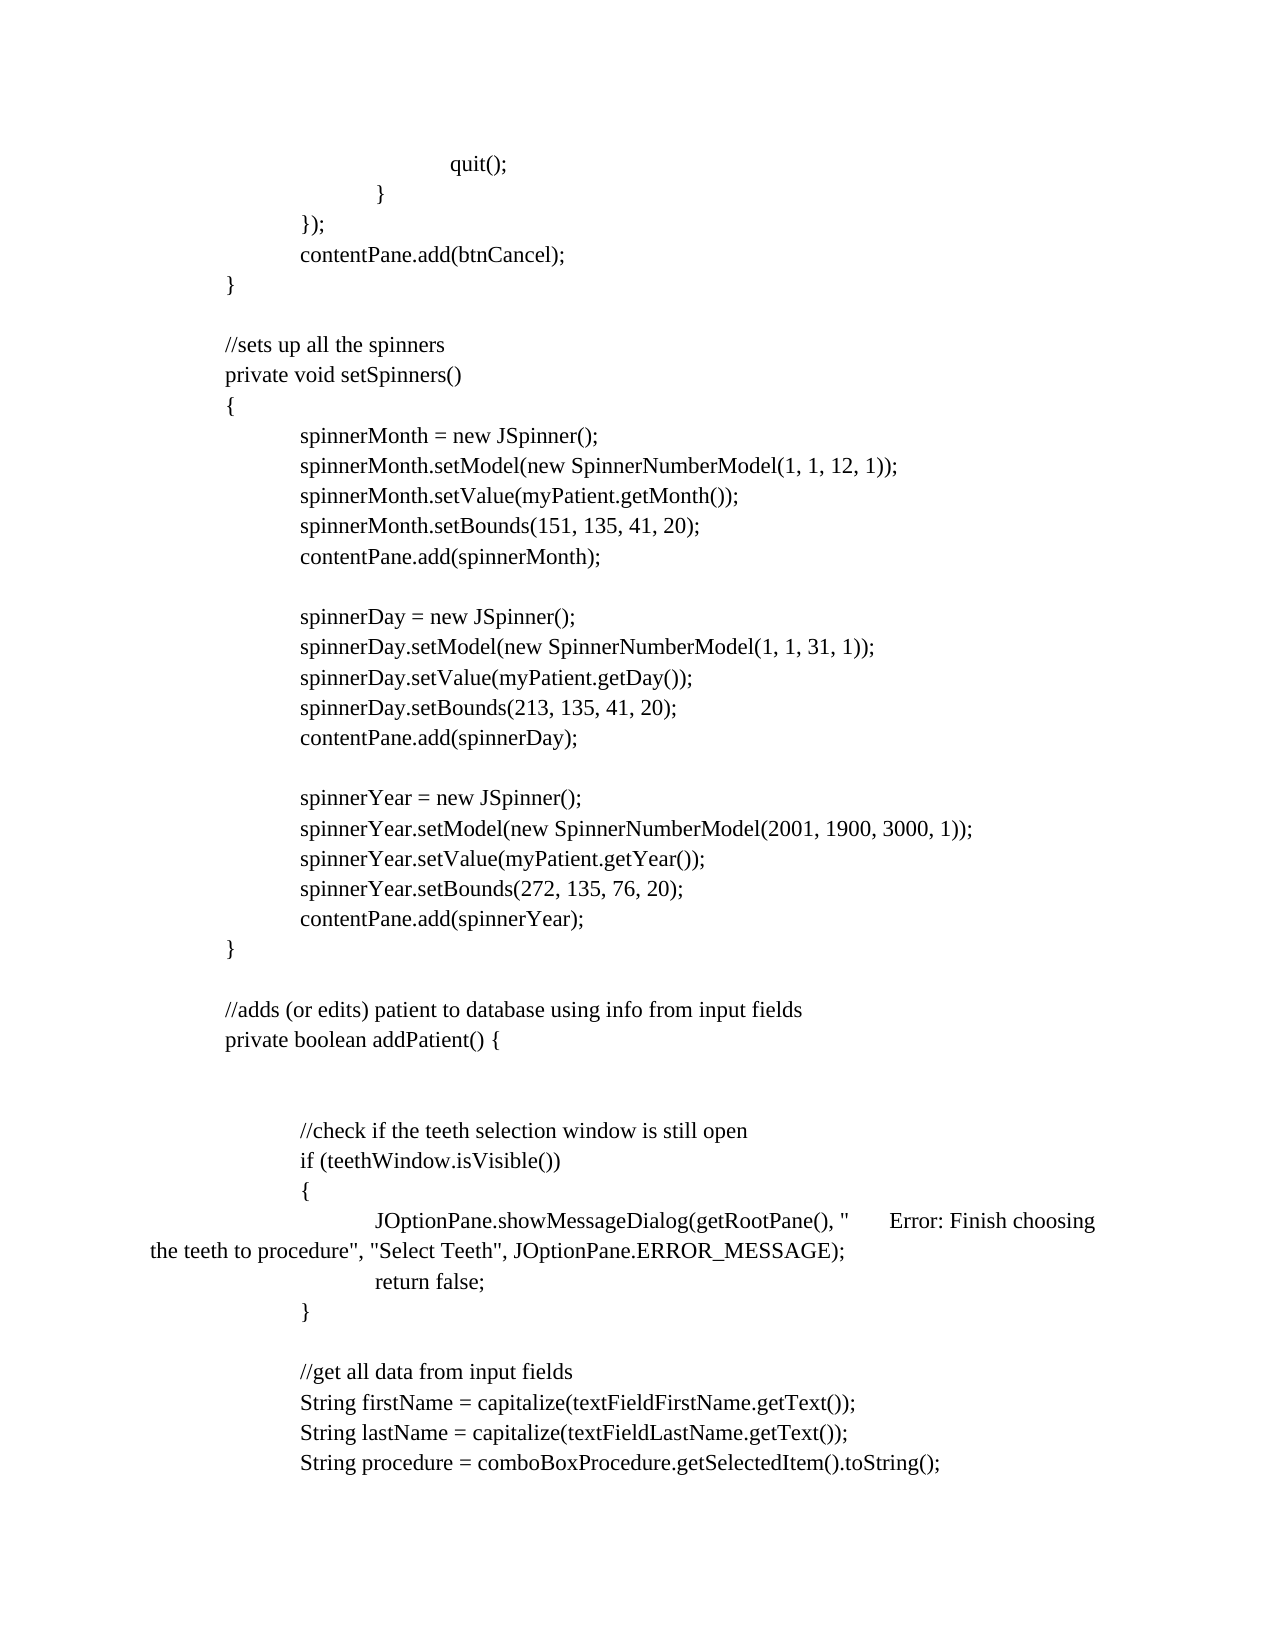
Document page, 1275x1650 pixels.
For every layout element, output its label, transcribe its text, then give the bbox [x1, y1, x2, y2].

text String firstName = capitalize(textFieldFirstName.getText()); [150, 1388, 1125, 1415]
text return false; [150, 1268, 1125, 1294]
text spinnerDay.setValue(myPatient.getDay()); [150, 663, 1125, 690]
text spinnerMonth = new JSpinner(); [150, 422, 1125, 448]
text JOptionPane.showMessageDialog(getRootPane(), " Error: Finish choosing the teeth to procedure", "Select Teeth", JOptionPane.ERROR_MESSAGE); [150, 1207, 1125, 1264]
text } [150, 935, 1125, 962]
text private void setSpinners() [150, 361, 1125, 388]
text }); [150, 210, 1125, 237]
text { [150, 392, 1125, 418]
text private boolean addPatient() { [150, 1026, 1125, 1052]
text contentPane.add(spinnerDay); [150, 724, 1125, 750]
text } [150, 1298, 1125, 1324]
text quit(); [150, 150, 1125, 176]
text spinnerYear.setBounds(272, 135, 76, 20); [150, 875, 1125, 901]
text spinnerYear = new JSpinner(); [150, 784, 1125, 811]
text //get all data from input fields [150, 1358, 1125, 1385]
text spinnerDay.setBounds(213, 135, 41, 20); [150, 694, 1125, 720]
text //adds (or edits) patient to database using info from input fields [150, 996, 1125, 1022]
text spinnerMonth.setModel(new SpinnerNumberModel(1, 1, 12, 1)); [150, 452, 1125, 478]
text spinnerDay = new JSpinner(); [150, 603, 1125, 629]
text spinnerYear.setModel(new SpinnerNumberModel(2001, 1900, 3000, 1)); [150, 814, 1125, 841]
text //check if the teeth selection window is still open [150, 1117, 1125, 1143]
text spinnerMonth.setValue(myPatient.getMonth()); [150, 482, 1125, 509]
text contentPane.add(btnCancel); [150, 241, 1125, 267]
text spinnerDay.setModel(new SpinnerNumberModel(1, 1, 31, 1)); [150, 633, 1125, 660]
text //sets up all the spinners [150, 331, 1125, 358]
text spinnerYear.setValue(myPatient.getYear()); [150, 845, 1125, 871]
text } [150, 180, 1125, 207]
text String lastName = capitalize(textFieldLastName.getText()); [150, 1419, 1125, 1445]
text String procedure = comboBoxProcedure.getSelectedItem().toString(); [150, 1449, 1125, 1475]
text contentPane.add(spinnerYear); [150, 905, 1125, 932]
text contentPane.add(spinnerMonth); [150, 543, 1125, 569]
text } [150, 271, 1125, 297]
text if (teethWindow.isVisible()) [150, 1147, 1125, 1173]
text { [150, 1177, 1125, 1203]
text spinnerMonth.setBounds(151, 135, 41, 20); [150, 512, 1125, 539]
